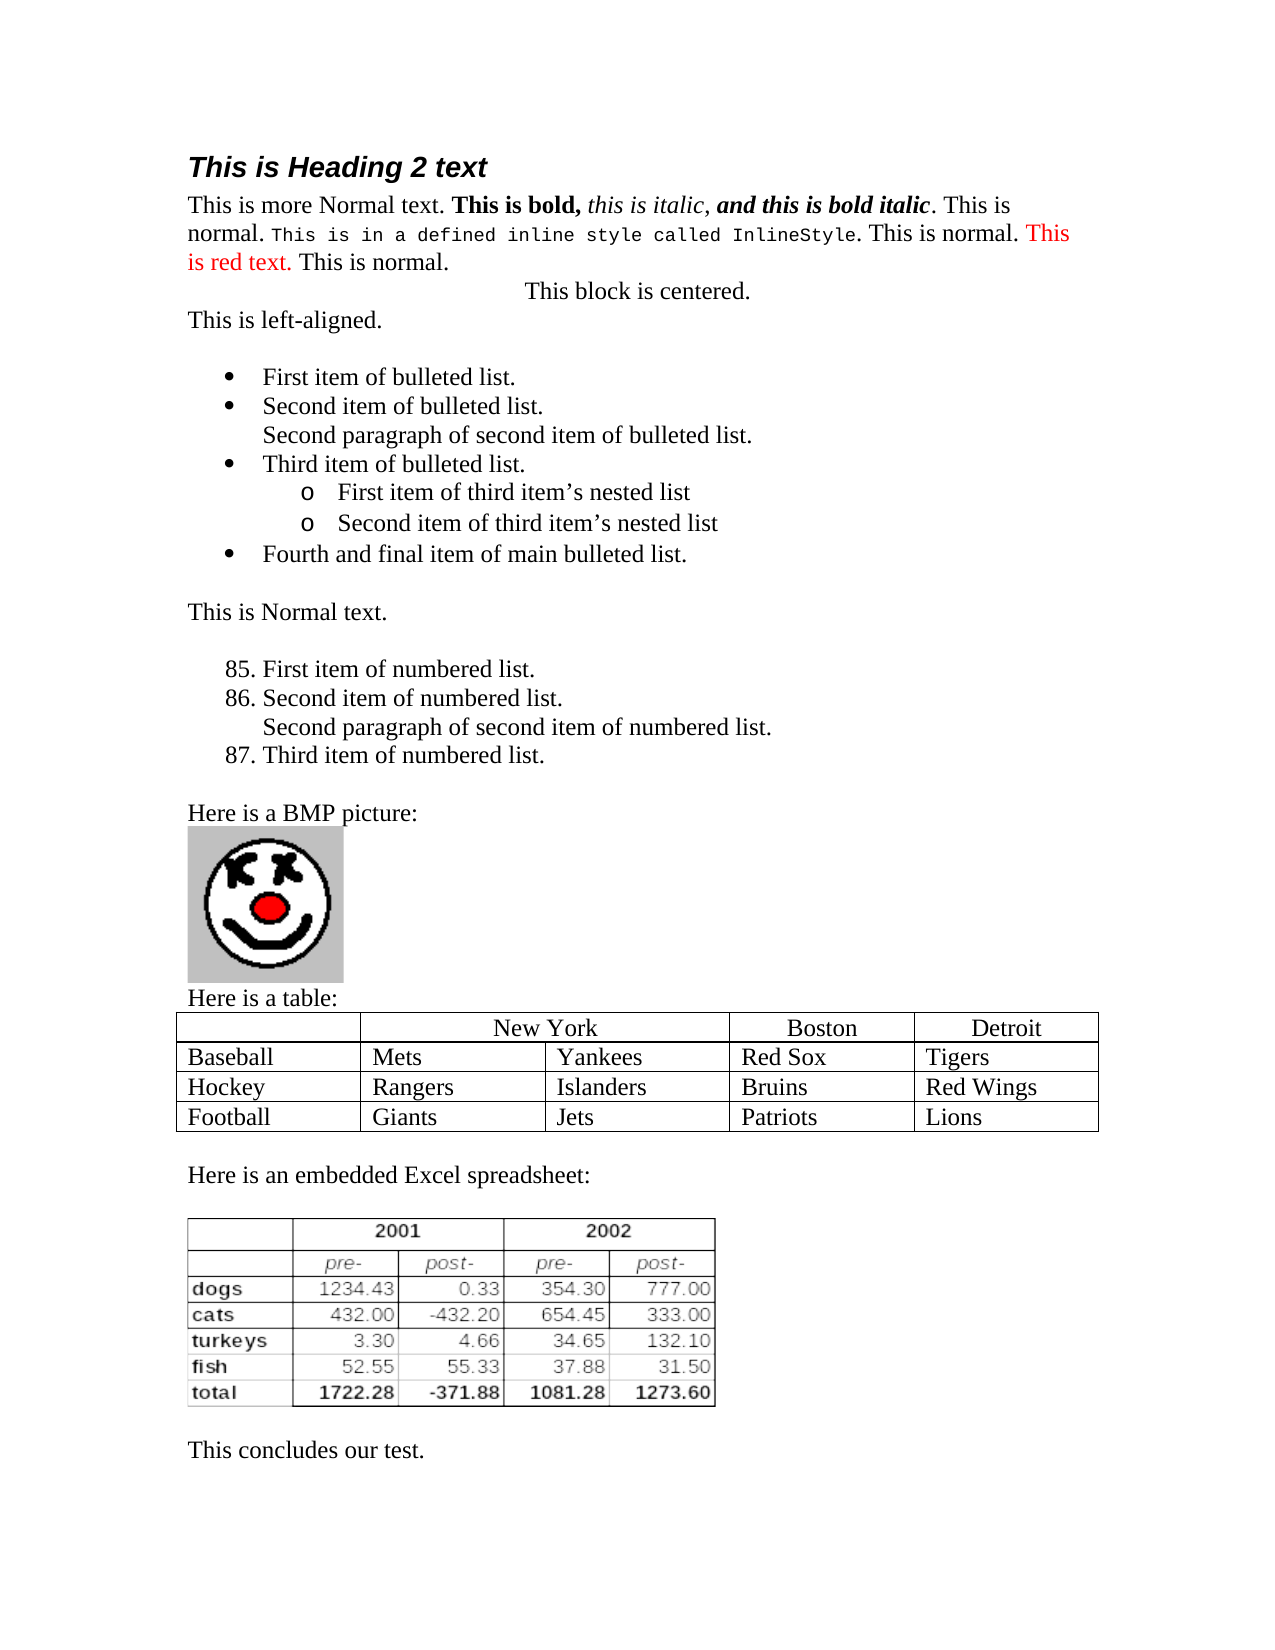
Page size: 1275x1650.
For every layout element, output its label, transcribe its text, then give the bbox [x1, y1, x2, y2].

text This is more Normal text. This is bold, this is italic, and this is bold italic. This is normal. This is in a defined inline style called InlineStyle. This is normal. This is red text. This is normal. [187, 190, 1087, 276]
table_cell Yankees [546, 1043, 729, 1071]
list Second item of third item’s nested list [300, 508, 1087, 539]
table_cell Red Sox [730, 1043, 914, 1071]
table_header [177, 1013, 360, 1041]
table_cell Jets [546, 1102, 729, 1131]
text This block is centered. [187, 276, 1087, 305]
list Second item of bulleted list. [225, 391, 1087, 420]
table_cell Tigers [915, 1043, 1098, 1071]
text Here is an embedded Excel spreadsheet: [187, 1161, 1087, 1189]
table_cell Bruins [730, 1072, 914, 1101]
text This concludes our test. [187, 1435, 1087, 1464]
table_cell Mets [361, 1043, 545, 1071]
table_cell Lions [915, 1102, 1098, 1131]
list Third item of numbered list. [225, 740, 1087, 769]
table_cell Red Wings [915, 1072, 1098, 1101]
text This is left-aligned. [187, 305, 1087, 334]
table_header New York [361, 1013, 729, 1041]
picture [187, 826, 344, 983]
table_header Boston [730, 1013, 914, 1041]
list Third item of bulleted list. [225, 449, 1087, 477]
text Here is a table: [187, 983, 1087, 1012]
table_header Detroit [915, 1013, 1098, 1041]
text Second paragraph of second item of bulleted list. [262, 420, 1087, 449]
text Here is a BMP picture: [187, 798, 1087, 827]
list Fourth and final item of main bulleted list. [225, 539, 1087, 568]
list First item of third item’s nested list [300, 477, 1087, 508]
text Second paragraph of second item of numbered list. [262, 712, 1087, 740]
subtitle This is Heading 2 text [187, 150, 1087, 183]
table_cell Baseball [177, 1043, 360, 1071]
table_cell Football [177, 1102, 360, 1131]
table_cell Islanders [546, 1072, 729, 1101]
table_cell Giants [361, 1102, 545, 1131]
table_cell Rangers [361, 1072, 545, 1101]
list First item of numbered list. [225, 654, 1087, 683]
list First item of bulleted list. [225, 362, 1087, 391]
list Second item of numbered list. [225, 683, 1087, 712]
text This is Normal text. [187, 597, 1087, 625]
table_cell Patriots [730, 1102, 914, 1131]
table_cell Hockey [177, 1072, 360, 1101]
